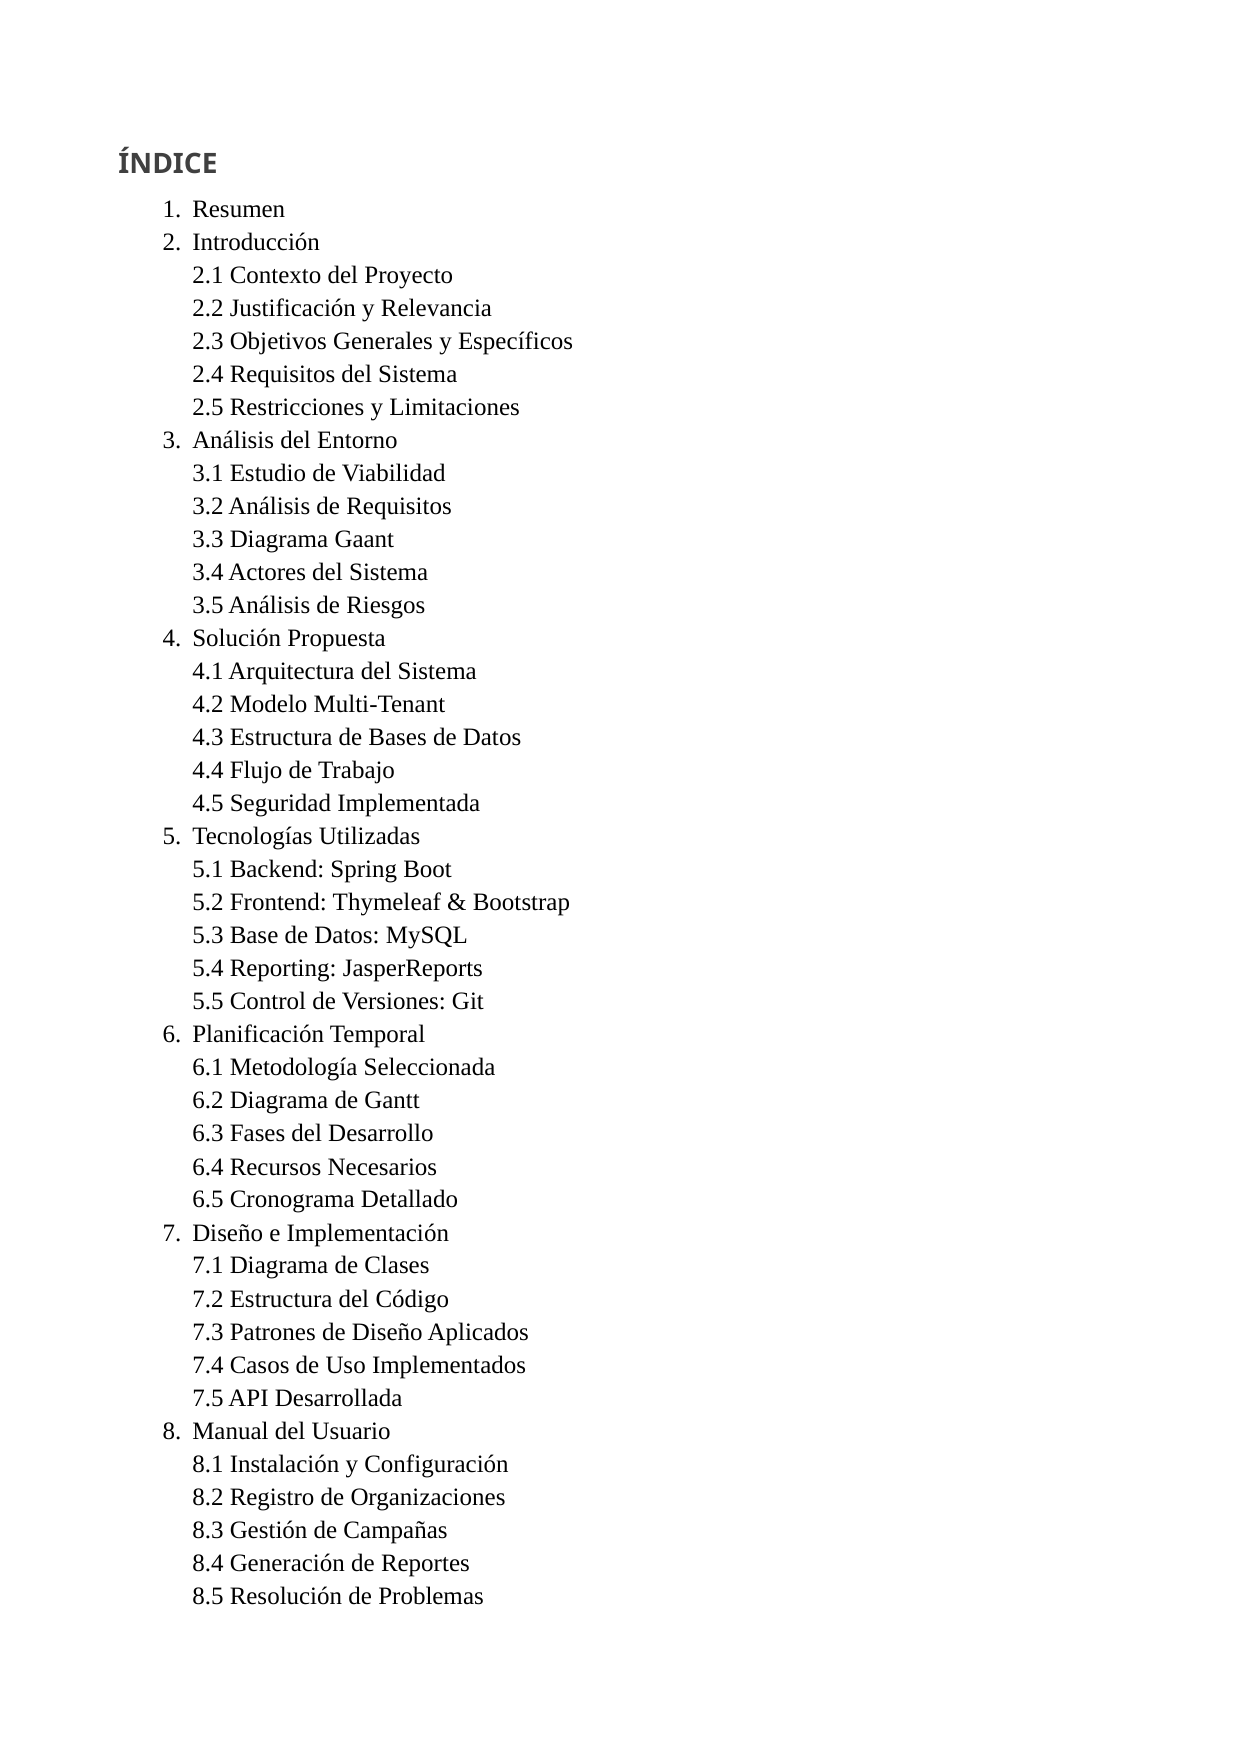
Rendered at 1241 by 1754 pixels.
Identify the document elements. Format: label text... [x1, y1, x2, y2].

list Introducción 2.1 Contexto del Proyecto 2.2 Justificación y Relevancia 2.3 Objetivos Generales y Específicos 2.4 Requisitos del Sistema 2.5 Restricciones y Limitaciones [162, 227, 1122, 421]
list Manual del Usuario 8.1 Instalación y Configuración 8.2 Registro de Organizaciones 8.3 Gestión de Campañas 8.4 Generación de Reportes 8.5 Resolución de Problemas [162, 1416, 1122, 1609]
list Solución Propuesta 4.1 Arquitectura del Sistema 4.2 Modelo Multi-Tenant 4.3 Estructura de Bases de Datos 4.4 Flujo de Trabajo 4.5 Seguridad Implementada [162, 623, 1122, 817]
list Planificación Temporal 6.1 Metodología Seleccionada 6.2 Diagrama de Gantt 6.3 Fases del Desarrollo 6.4 Recursos Necesarios 6.5 Cronograma Detallado [162, 1019, 1122, 1213]
list Tecnologías Utilizadas 5.1 Backend: Spring Boot 5.2 Frontend: Thymeleaf & Bootstrap 5.3 Base de Datos: MySQL 5.4 Reporting: JasperReports 5.5 Control de Versiones: Git [162, 821, 1122, 1015]
list Análisis del Entorno 3.1 Estudio de Viabilidad 3.2 Análisis de Requisitos 3.3 Diagrama Gaant 3.4 Actores del Sistema 3.5 Análisis de Riesgos [162, 425, 1122, 619]
list Resumen [162, 194, 1122, 223]
subtitle ÍNDICE [118, 143, 1122, 181]
list Diseño e Implementación 7.1 Diagrama de Clases 7.2 Estructura del Código 7.3 Patrones de Diseño Aplicados 7.4 Casos de Uso Implementados 7.5 API Desarrollada [162, 1218, 1122, 1411]
